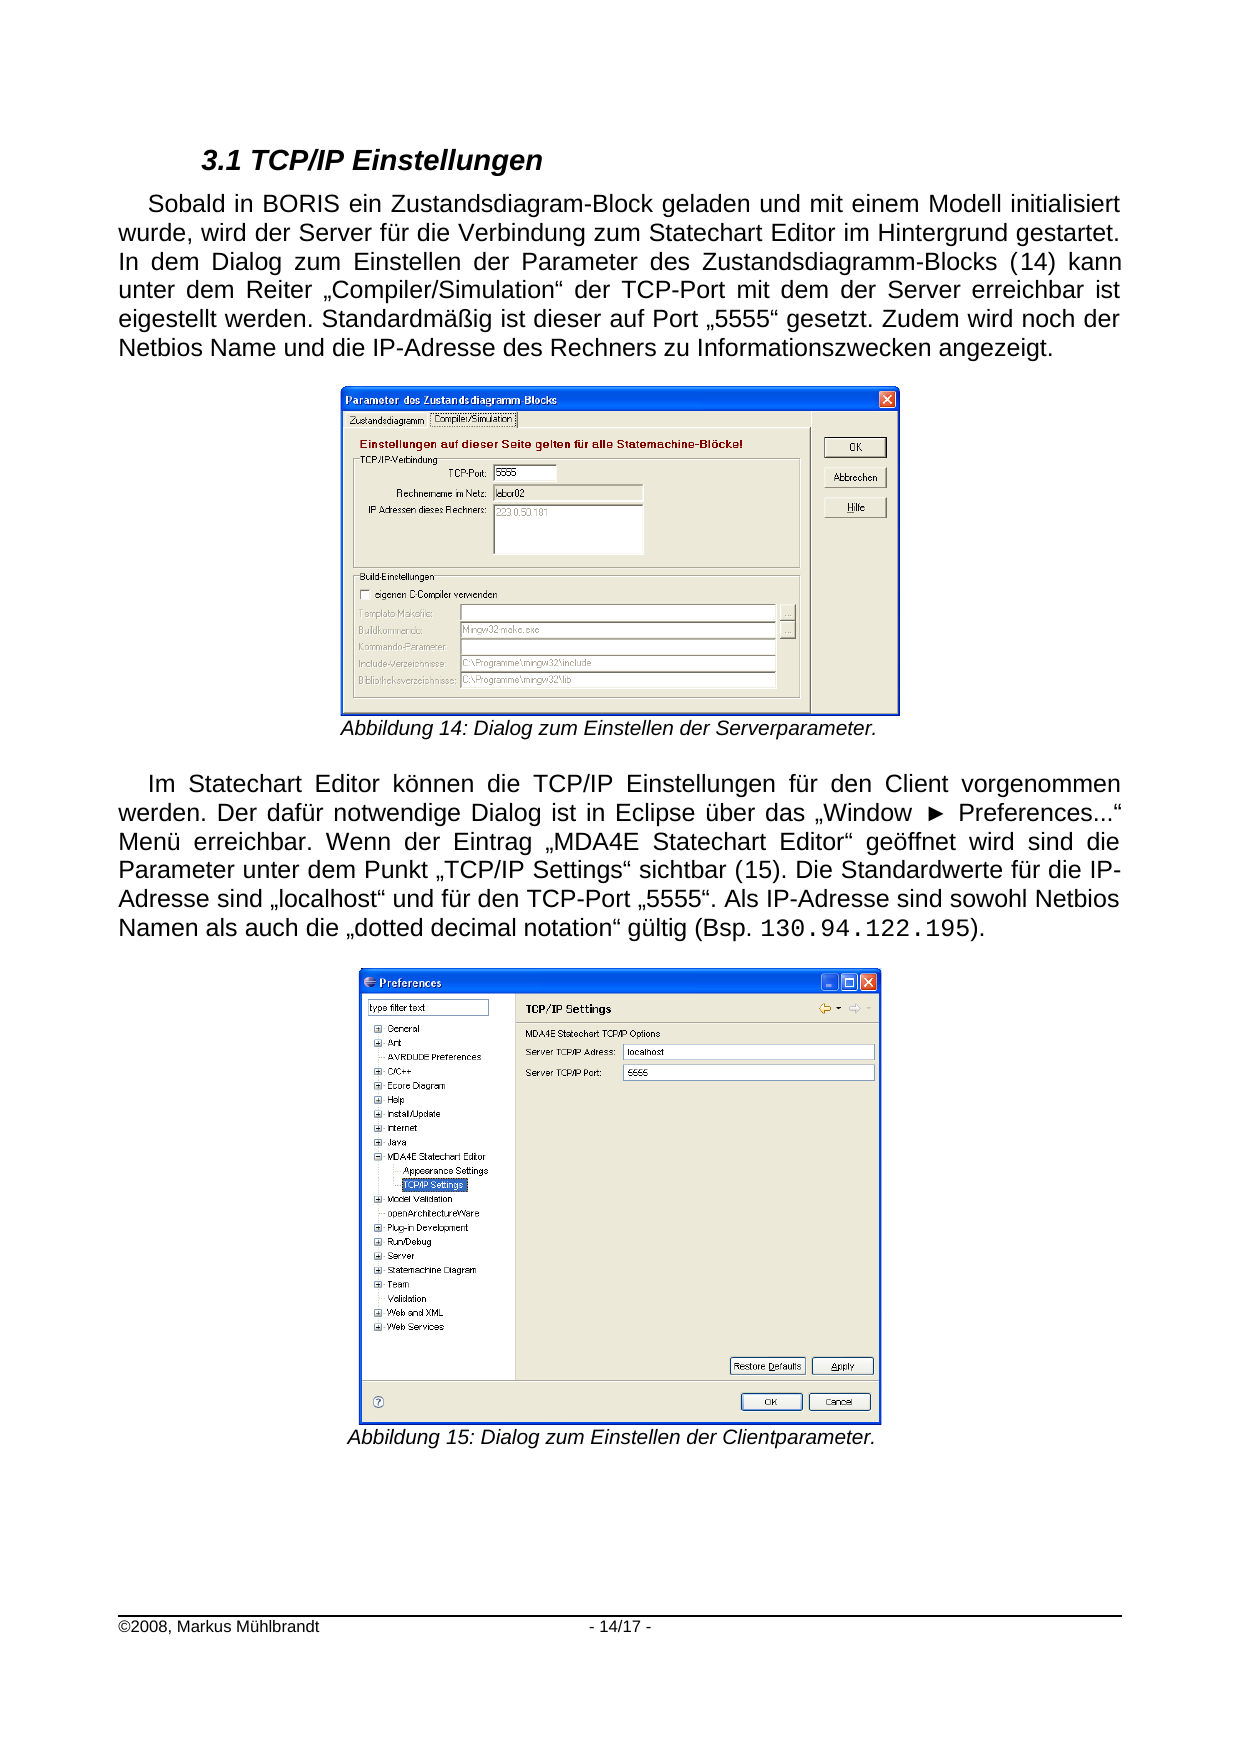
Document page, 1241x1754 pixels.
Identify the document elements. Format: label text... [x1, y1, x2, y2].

picture [340, 386, 900, 716]
picture [358, 968, 882, 1425]
text Abbildung 14: Dialog zum Einstellen der Serverparameter. [341, 716, 900, 740]
text Abbildung 15: Dialog zum Einstellen der Clientparameter. [347, 969, 893, 1449]
text Sobald in BORIS ein Zustandsdiagram-Block geladen und mit einem Modell initialisiert wurde, wird der Server für die Verbindung zum Statechart Editor im Hintergrund gestartet. In dem Dialog zum Einstellen der Parameter des Zustandsdiagramm-Blocks (Abbildung 14) kann unter dem Reiter „Compiler/Simulation“ der TCP-Port mit dem der Server erreichbar ist eigestellt werden. Standardmäßig ist dieser auf Port „5555“ gesetzt. Zudem wird noch der Netbios Name und die IP-Adresse des Rechners zu Informationszwecken angezeigt. [118, 189, 1122, 362]
text Im Statechart Editor können die TCP/IP Einstellungen für den Client vorgenommen werden. Der dafür notwendige Dialog ist in Eclipse über das „Window ► Preferences...“ Menü erreichbar. Wenn der Eintrag „MDA4E Statechart Editor“ geöffnet wird sind die Parameter unter dem Punkt „TCP/IP Settings“ sichtbar (Abbildung 15). Die Standardwerte für die IP-Adresse sind „localhost“ und für den TCP-Port „5555“. Als IP-Adresse sind sowohl Netbios Namen als auch die „dotted decimal notation“ gültig (Bsp. 130.94.122.195). [118, 374, 1122, 944]
subtitle TCP/IP Einstellungen [193, 143, 1122, 177]
